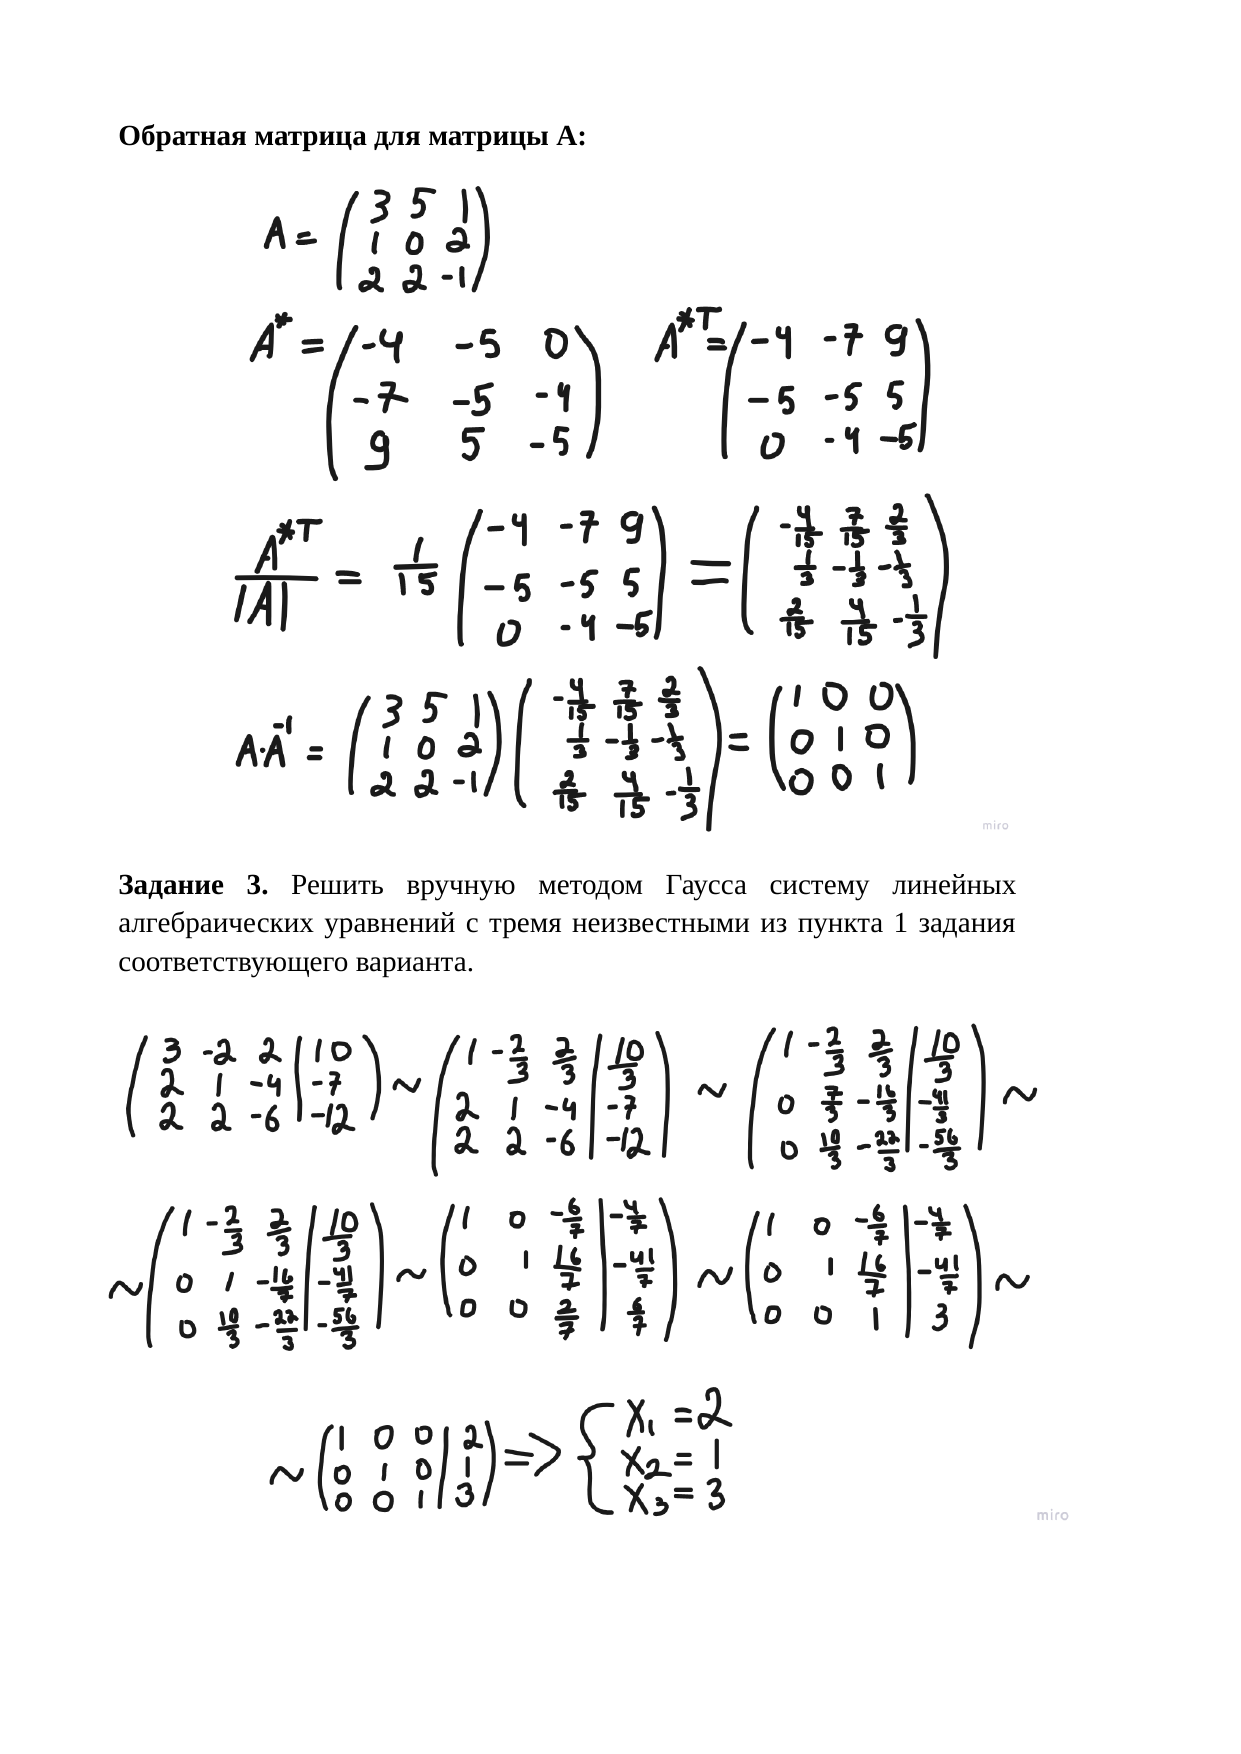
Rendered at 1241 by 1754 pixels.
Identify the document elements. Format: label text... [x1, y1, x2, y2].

picture [100, 1007, 1091, 1543]
text Обратная матрица для матрицы А: [118, 118, 1017, 152]
picture [214, 171, 1027, 848]
text Задание 3. Решить вручную методом Гаусса систему линейных алгебраических уравнений с тремя неизвестными из пункта 1 задания соответствующего варианта. [118, 171, 1017, 977]
